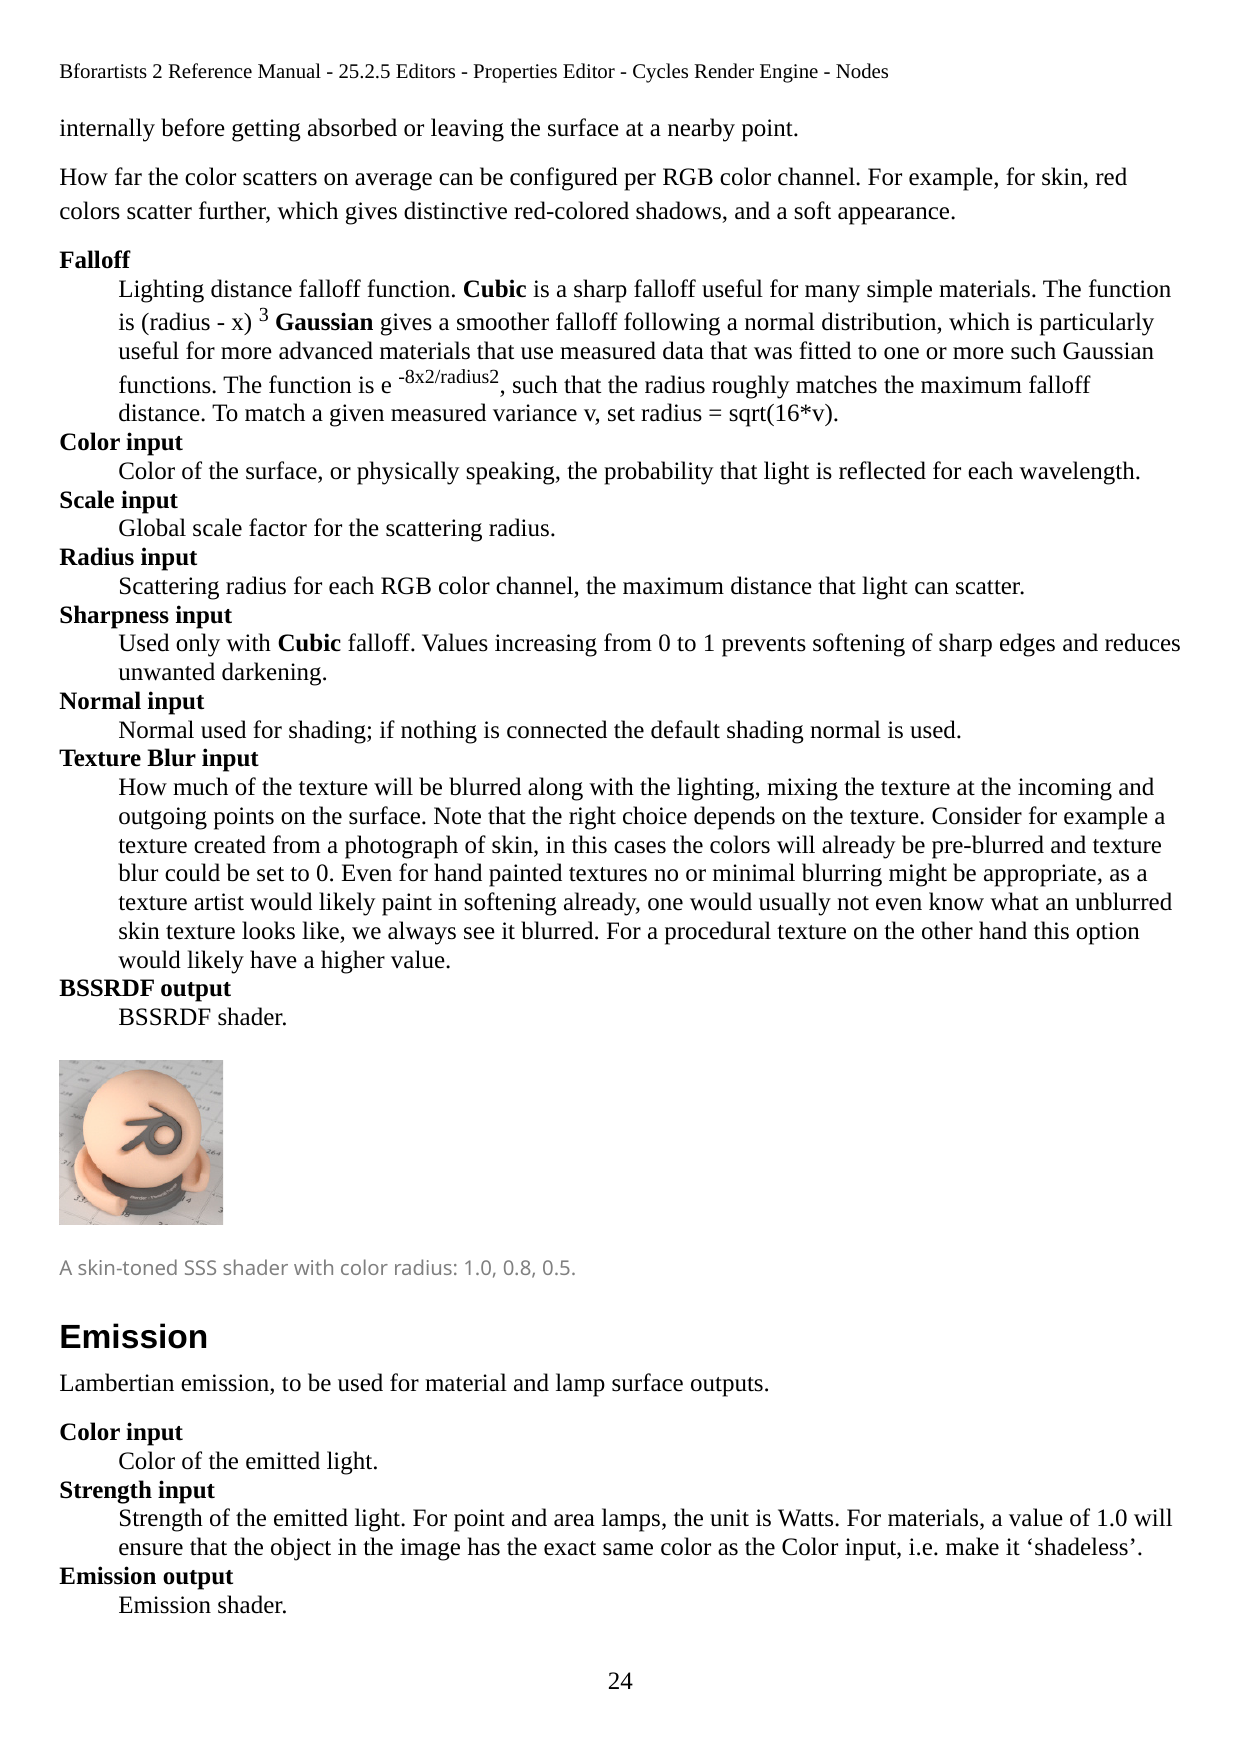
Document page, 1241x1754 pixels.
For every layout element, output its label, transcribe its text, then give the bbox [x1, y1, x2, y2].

list Scattering radius for each RGB color channel, the maximum distance that light can scatter. [118, 571, 1181, 600]
list BSSRDF shader. [118, 1002, 1181, 1031]
text Lambertian emission, to be used for material and lamp surface outputs. [59, 1368, 1181, 1397]
subtitle Color input [59, 427, 1181, 456]
list Emission shader. [118, 1590, 1181, 1618]
subtitle Radius input [59, 542, 1181, 571]
list Global scale factor for the scattering radius. [118, 513, 1181, 542]
subtitle Sharpness input [59, 600, 1181, 628]
subtitle Scale input [59, 485, 1181, 513]
picture [59, 1060, 224, 1225]
list How much of the texture will be blurred along with the lighting, mixing the texture at the incoming and outgoing points on the surface. Note that the right choice depends on the texture. Consider for example a texture created from a photograph of skin, in this cases the colors will already be pre-blurred and texture blur could be set to 0. Even for hand painted textures no or minimal blurring might be appropriate, as a texture artist would likely paint in softening already, one would usually not even know what an unblurred skin texture looks like, we always see it blurred. For a procedural texture on the other hand this option would likely have a higher value. [118, 772, 1181, 973]
list Color of the emitted light. [118, 1446, 1181, 1475]
subtitle Normal input [59, 686, 1181, 715]
subtitle Emission [59, 1317, 1181, 1356]
subtitle BSSRDF output [59, 973, 1181, 1002]
text How far the color scatters on average can be configured per RGB color channel. For example, for skin, red colors scatter further, which gives distinctive red-colored shadows, and a soft appearance. [59, 162, 1181, 225]
list Normal used for shading; if nothing is connected the default shading normal is used. [118, 715, 1181, 743]
text internally before getting absorbed or leaving the surface at a nearby point. [59, 113, 1181, 141]
text A skin-toned SSS shader with color radius: 1.0, 0.8, 0.5. [59, 1250, 1181, 1282]
subtitle Texture Blur input [59, 743, 1181, 772]
subtitle Strength input [59, 1475, 1181, 1503]
list Color of the surface, or physically speaking, the probability that light is reflected for each wavelength. [118, 456, 1181, 485]
list Lighting distance falloff function. Cubic is a sharp falloff useful for many simple materials. The function is (radius - x) 3 Gaussian gives a smoother falloff following a normal distribution, which is particularly useful for more advanced materials that use measured data that was fitted to one or more such Gaussian functions. The function is e -8x2/radius2, such that the radius roughly matches the maximum falloff distance. To match a given measured variance v, set radius = sqrt(16*v). [118, 274, 1181, 427]
subtitle Falloff [59, 245, 1181, 274]
subtitle Color input [59, 1417, 1181, 1446]
list Used only with Cubic falloff. Values increasing from 0 to 1 prevents softening of sharp edges and reduces unwanted darkening. [118, 628, 1181, 686]
subtitle Emission output [59, 1561, 1181, 1590]
list Strength of the emitted light. For point and area lamps, the unit is Watts. For materials, a value of 1.0 will ensure that the object in the image has the exact same color as the Color input, i.e. make it ‘shadeless’. [118, 1503, 1181, 1561]
